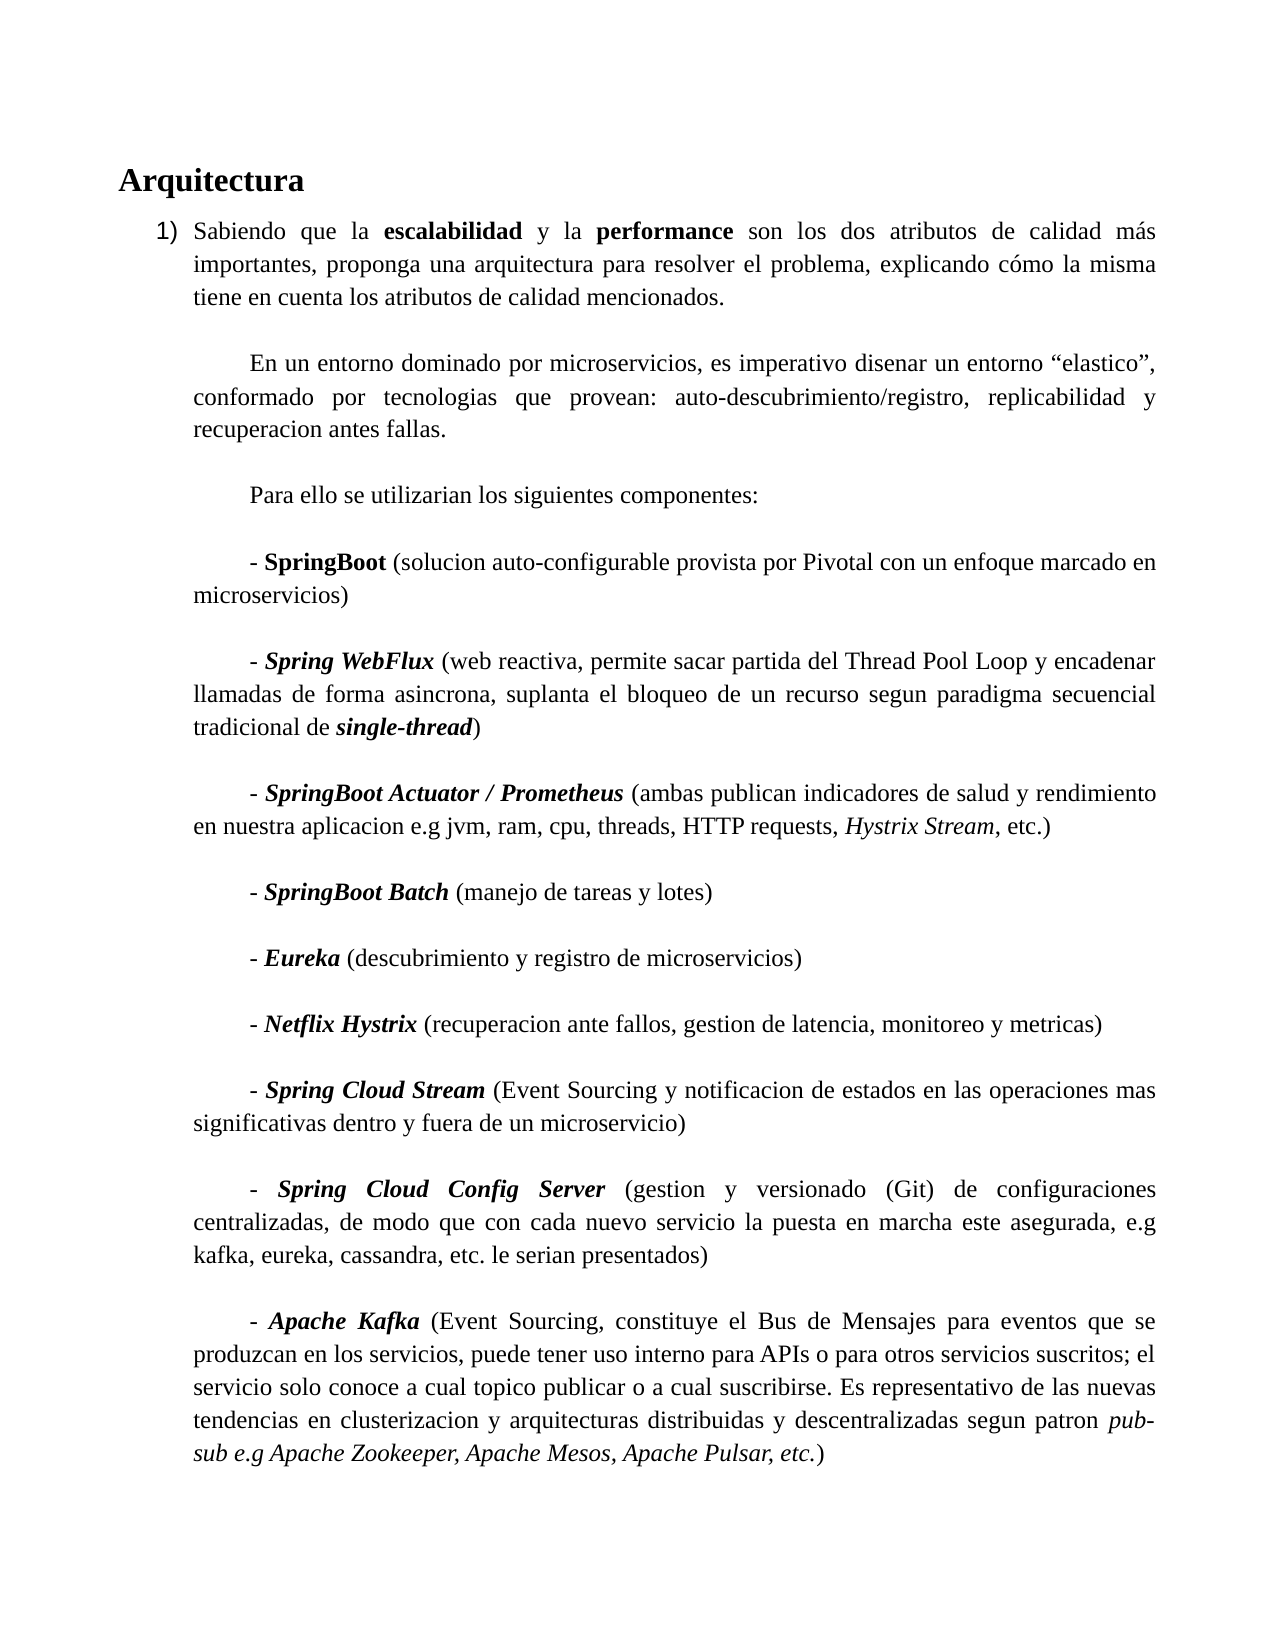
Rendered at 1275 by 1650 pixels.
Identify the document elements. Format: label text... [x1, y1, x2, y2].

text - Spring Cloud Config Server (gestion y versionado (Git) de configuraciones centralizadas, de modo que con cada nuevo servicio la puesta en marcha este asegurada, e.g kafka, eureka, cassandra, etc. le serian presentados) [193, 1174, 1157, 1269]
text - Spring Cloud Stream (Event Sourcing y notificacion de estados en las operaciones mas significativas dentro y fuera de un microservicio) [193, 1075, 1157, 1137]
text Para ello se utilizarian los siguientes componentes: [193, 481, 1157, 509]
text En un entorno dominado por microservicios, es imperativo disenar un entorno “elastico”, conformado por tecnologias que provean: auto-descubrimiento/registro, replicabilidad y recuperacion antes fallas. [193, 348, 1157, 443]
text - Eureka (descubrimiento y registro de microservicios) [193, 943, 1157, 972]
text - Netflix Hystrix (recuperacion ante fallos, gestion de latencia, monitoreo y metricas) [193, 1009, 1157, 1038]
text - SpringBoot Actuator / Prometheus (ambas publican indicadores de salud y rendimiento en nuestra aplicacion e.g jvm, ram, cpu, threads, HTTP requests, Hystrix Stream, etc.) [193, 778, 1157, 839]
subtitle Arquitectura [118, 160, 1157, 198]
text - Spring WebFlux (web reactiva, permite sacar partida del Thread Pool Loop y encadenar llamadas de forma asincrona, suplanta el bloqueo de un recurso segun paradigma secuencial tradicional de single-thread) [193, 646, 1157, 741]
text - SpringBoot Batch (manejo de tareas y lotes) [193, 877, 1157, 906]
text - Apache Kafka (Event Sourcing, constituye el Bus de Mensajes para eventos que se produzcan en los servicios, puede tener uso interno para APIs o para otros servicios suscritos; el servicio solo conoce a cual topico publicar o a cual suscribirse. Es representativo de las nuevas tendencias en clusterizacion y arquitecturas distribuidas y descentralizadas segun patron pub-sub e.g Apache Zookeeper, Apache Mesos, Apache Pulsar, etc.) [193, 1306, 1157, 1467]
text - SpringBoot (solucion auto-configurable provista por Pivotal con un enfoque marcado en microservicios) [193, 547, 1157, 608]
list Sabiendo que la escalabilidad y la performance son los dos atributos de calidad más importantes, proponga una arquitectura para resolver el problema, explicando cómo la misma tiene en cuenta los atributos de calidad mencionados. [156, 216, 1157, 311]
